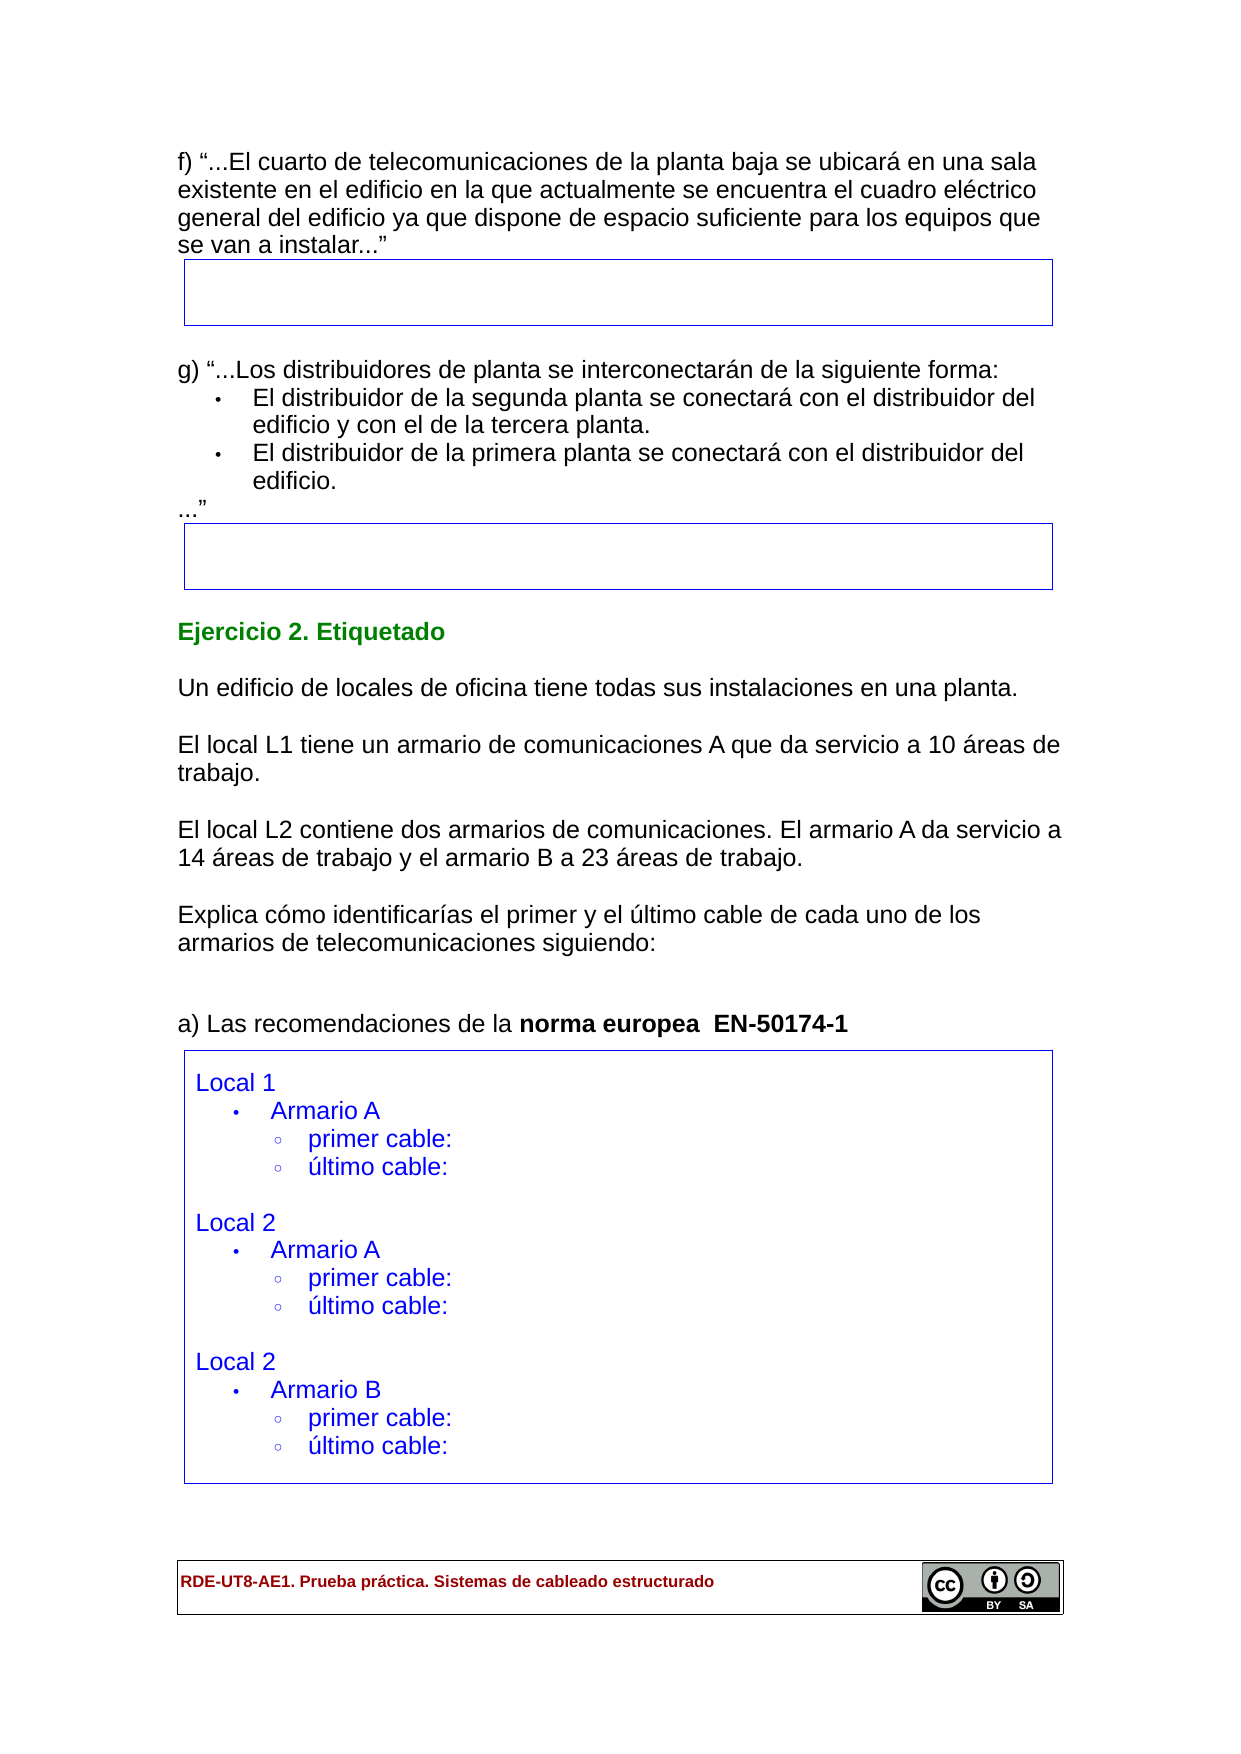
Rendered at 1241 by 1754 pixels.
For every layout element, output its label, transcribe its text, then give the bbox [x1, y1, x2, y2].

list El distribuidor de la primera planta se conectará con el distribuidor del edificio. [215, 439, 1063, 495]
text a) Las recomendaciones de la norma europea EN-50174-1 [177, 1010, 1063, 1038]
picture [922, 1562, 1060, 1612]
text g) “...Los distribuidores de planta se interconectarán de la siguiente forma: [177, 356, 1063, 383]
text f) “...El cuarto de telecomunicaciones de la planta baja se ubicará en una sala existente en el edificio en la que actualmente se encuentra el cuadro eléctrico general del edificio ya que dispone de espacio suficiente para los equipos que se van a instalar...” [177, 148, 1063, 259]
list El distribuidor de la segunda planta se conectará con el distribuidor del edificio y con el de la tercera planta. [215, 383, 1063, 439]
text Un edificio de locales de oficina tiene todas sus instalaciones en una planta. [177, 674, 1063, 702]
text ...” [177, 495, 1063, 523]
table_header [185, 260, 1052, 325]
text Ejercicio 2. Etiquetado [177, 618, 1063, 646]
text El local L1 tiene un armario de comunicaciones A que da servicio a 10 áreas de trabajo. [177, 731, 1063, 787]
table_header [185, 524, 1052, 589]
table_header Local 1 Armario A primer cable: último cable: Local 2 Armario A primer cable: último cable: Local 2 Armario B primer cable: último cable: [185, 1051, 1052, 1483]
text Explica cómo identificarías el primer y el último cable de cada uno de los armarios de telecomunicaciones siguiendo: [177, 901, 1063, 957]
text El local L2 contiene dos armarios de comunicaciones. El armario A da servicio a 14 áreas de trabajo y el armario B a 23 áreas de trabajo. [177, 816, 1063, 872]
